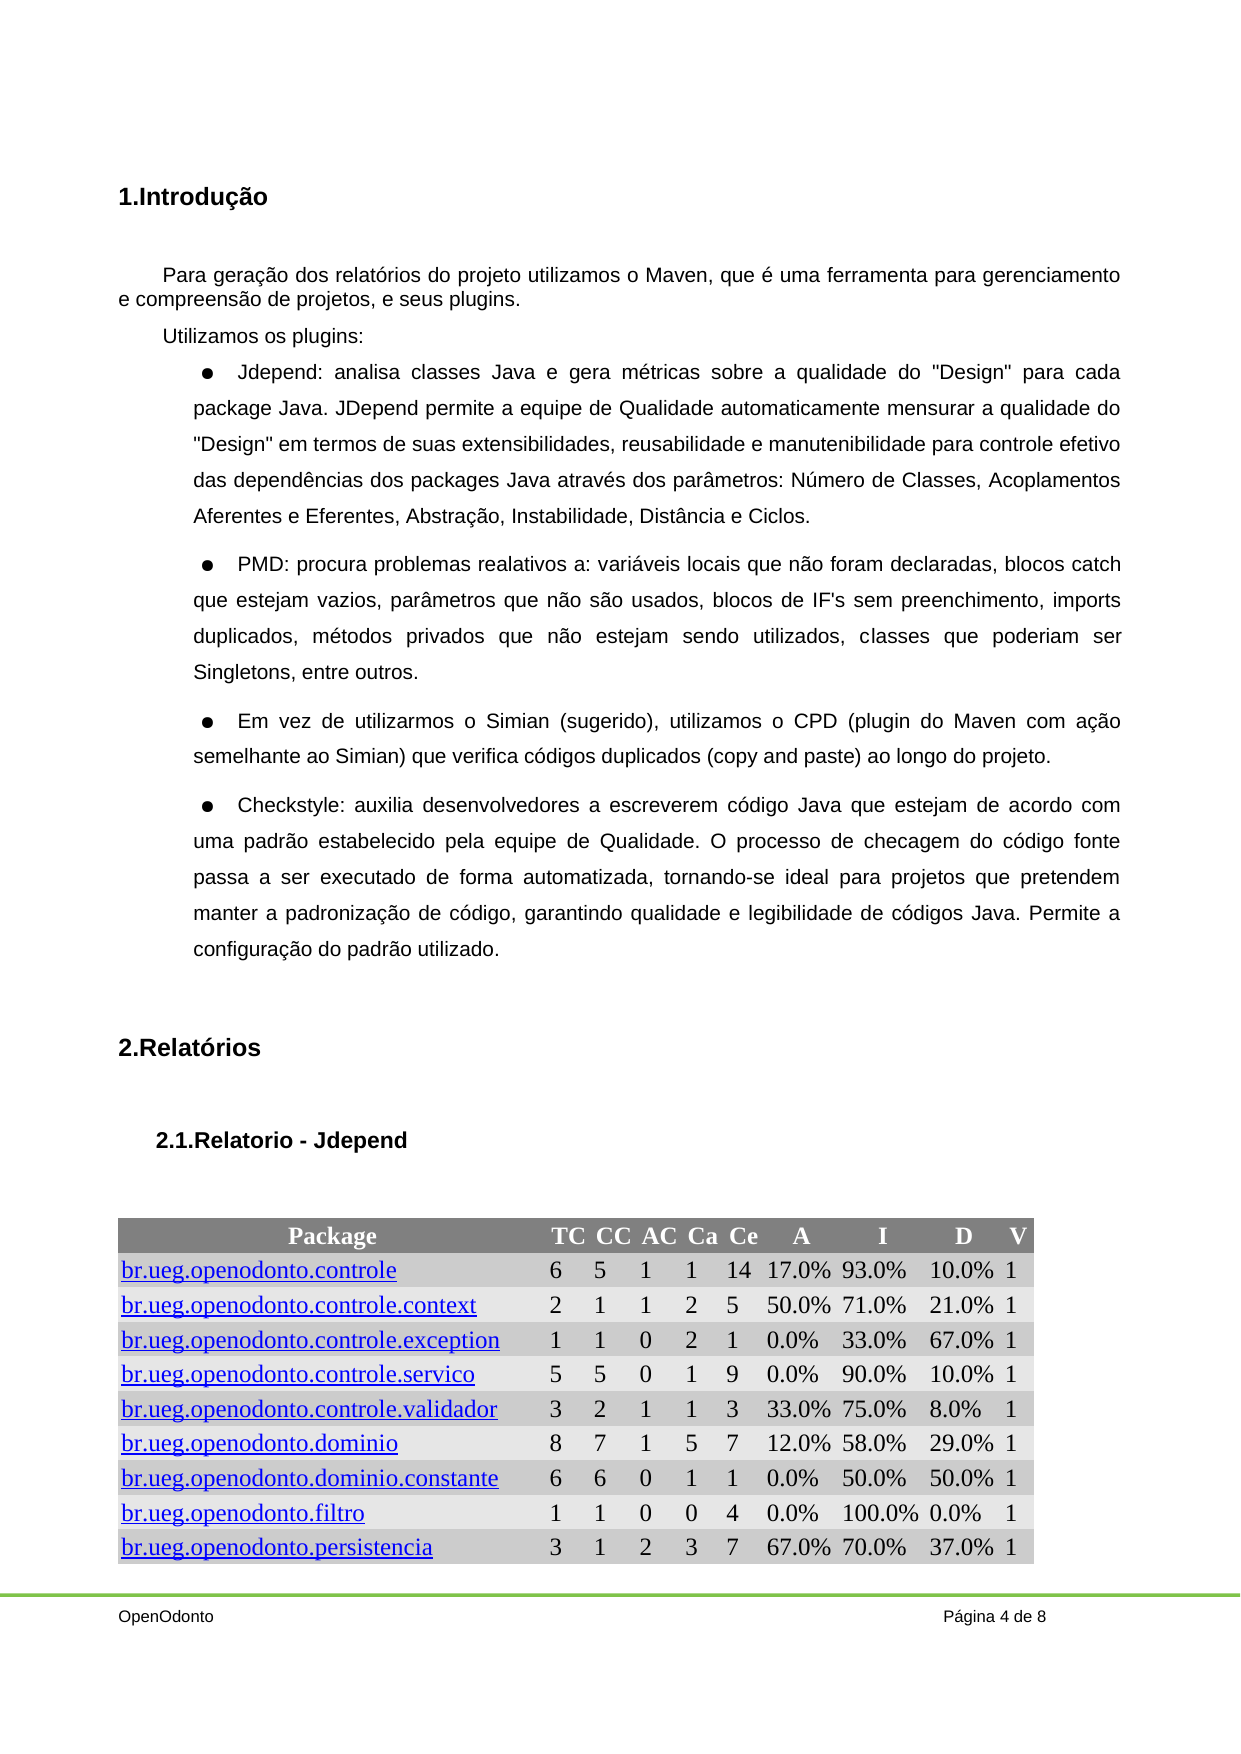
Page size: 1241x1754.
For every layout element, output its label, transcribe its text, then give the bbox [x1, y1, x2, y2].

table_cell br.ueg.openodonto.persistencia [118, 1529, 546, 1564]
table_cell 3 [682, 1529, 723, 1564]
table_header Ce [723, 1218, 764, 1253]
table_header A [764, 1218, 839, 1253]
table_cell br.ueg.openodonto.controle.servico [118, 1356, 546, 1391]
table_cell 58.0% [839, 1426, 926, 1460]
table_header V [1002, 1218, 1034, 1253]
list Checkstyle: auxilia desenvolvedores a escreverem código Java que estejam de acordo com uma padrão estabelecido pela equipe de Qualidade. O processo de checagem do código fonte passa a ser executado de forma automatizada, tornando-se ideal para projetos que pretendem manter a padronização de código, garantindo qualidade e legibilidade de códigos Java. Permite a configuração do padrão utilizado. [156, 793, 1122, 961]
table_header AC [636, 1218, 682, 1253]
table_cell 0 [682, 1495, 723, 1529]
table_cell 67.0% [764, 1529, 839, 1564]
table_cell br.ueg.openodonto.controle [118, 1253, 546, 1287]
table_cell 5 [723, 1287, 764, 1322]
table_cell 3 [723, 1391, 764, 1426]
table_cell 14 [723, 1253, 764, 1287]
table_cell 0.0% [764, 1460, 839, 1495]
table_cell 21.0% [926, 1287, 1002, 1322]
table_cell 5 [591, 1253, 636, 1287]
table_cell 1 [591, 1322, 636, 1356]
table_cell 1 [1002, 1253, 1034, 1287]
table_cell br.ueg.openodonto.controle.context [118, 1287, 546, 1322]
subtitle Relatorio - Jdepend [156, 1127, 1122, 1154]
table_cell br.ueg.openodonto.controle.exception [118, 1322, 546, 1356]
subtitle Introdução [118, 182, 1122, 210]
table_cell 5 [591, 1356, 636, 1391]
table_cell 9 [723, 1356, 764, 1391]
table_cell 0 [636, 1460, 682, 1495]
table_cell br.ueg.openodonto.dominio [118, 1426, 546, 1460]
table_cell 50.0% [764, 1287, 839, 1322]
list Jdepend: analisa classes Java e gera métricas sobre a qualidade do "Design" para cada package Java. JDepend permite a equipe de Qualidade automaticamente mensurar a qualidade do "Design" em termos de suas extensibilidades, reusabilidade e manutenibilidade para controle efetivo das dependências dos packages Java através dos parâmetros: Número de Classes, Acoplamentos Aferentes e Eferentes, Abstração, Instabilidade, Distância e Ciclos. [156, 360, 1122, 528]
table_cell 1 [1002, 1426, 1034, 1460]
table_cell 5 [682, 1426, 723, 1460]
list PMD: procura problemas realativos a: variáveis locais que não foram declaradas, blocos catch que estejam vazios, parâmetros que não são usados, blocos de IF's sem preenchimento, imports duplicados, métodos privados que não estejam sendo utilizados, classes que poderiam ser Singletons, entre outros. [156, 552, 1122, 684]
table_cell 2 [682, 1287, 723, 1322]
table_cell 1 [723, 1460, 764, 1495]
table_cell 33.0% [839, 1322, 926, 1356]
table_cell 67.0% [926, 1322, 1002, 1356]
list Em vez de utilizarmos o Simian (sugerido), utilizamos o CPD (plugin do Maven com ação semelhante ao Simian) que verifica códigos duplicados (copy and paste) ao longo do projeto. [156, 708, 1122, 768]
table_cell 2 [682, 1322, 723, 1356]
table_cell 1 [546, 1322, 591, 1356]
table_cell 5 [546, 1356, 591, 1391]
table_header D [926, 1218, 1002, 1253]
table_cell 1 [591, 1287, 636, 1322]
table_cell 3 [546, 1391, 591, 1426]
table_cell 2 [546, 1287, 591, 1322]
table_cell 70.0% [839, 1529, 926, 1564]
table_cell 75.0% [839, 1391, 926, 1426]
table_cell 1 [1002, 1322, 1034, 1356]
table_cell 1 [636, 1253, 682, 1287]
table_header Ca [682, 1218, 723, 1253]
table_cell 1 [1002, 1529, 1034, 1564]
text Utilizamos os plugins: [118, 323, 1122, 347]
table_cell 2 [591, 1391, 636, 1426]
table_cell 6 [591, 1460, 636, 1495]
table_cell 1 [682, 1460, 723, 1495]
table_cell 6 [546, 1253, 591, 1287]
table_cell 7 [723, 1426, 764, 1460]
table_cell 17.0% [764, 1253, 839, 1287]
table_cell 7 [723, 1529, 764, 1564]
table_cell 50.0% [839, 1460, 926, 1495]
table_cell 1 [591, 1529, 636, 1564]
table_cell 1 [1002, 1287, 1034, 1322]
table_cell 0 [636, 1356, 682, 1391]
table_cell 29.0% [926, 1426, 1002, 1460]
table_header I [839, 1218, 926, 1253]
table_cell 0.0% [764, 1322, 839, 1356]
table_cell 10.0% [926, 1253, 1002, 1287]
table_cell 1 [636, 1426, 682, 1460]
table_header TC [546, 1218, 591, 1253]
text Para geração dos relatórios do projeto utilizamos o Maven, que é uma ferramenta para gerenciamento e compreensão de projetos, e seus plugins. [118, 263, 1122, 311]
table_cell 100.0% [839, 1495, 926, 1529]
table_cell 0 [636, 1495, 682, 1529]
table_cell 1 [723, 1322, 764, 1356]
table_cell 1 [1002, 1495, 1034, 1529]
table_cell 1 [1002, 1391, 1034, 1426]
table_cell 1 [682, 1356, 723, 1391]
table_cell 1 [636, 1391, 682, 1426]
table_header Package [118, 1218, 546, 1253]
table_cell 1 [682, 1391, 723, 1426]
table_cell 0.0% [764, 1356, 839, 1391]
table_cell 3 [546, 1529, 591, 1564]
subtitle 2.Relatórios [118, 1033, 1122, 1062]
table_cell 8 [546, 1426, 591, 1460]
table_cell 0.0% [764, 1495, 839, 1529]
table_cell 2 [636, 1529, 682, 1564]
table_cell br.ueg.openodonto.filtro [118, 1495, 546, 1529]
table_cell 10.0% [926, 1356, 1002, 1391]
table_cell 37.0% [926, 1529, 1002, 1564]
table_cell 50.0% [926, 1460, 1002, 1495]
table_cell 0 [636, 1322, 682, 1356]
table_cell 6 [546, 1460, 591, 1495]
table_cell 1 [546, 1495, 591, 1529]
table_cell br.ueg.openodonto.dominio.constante [118, 1460, 546, 1495]
table_header CC [591, 1218, 636, 1253]
table_cell 4 [723, 1495, 764, 1529]
table_cell 7 [591, 1426, 636, 1460]
table_cell 1 [682, 1253, 723, 1287]
table_cell 90.0% [839, 1356, 926, 1391]
table_cell 1 [1002, 1356, 1034, 1391]
table_cell 93.0% [839, 1253, 926, 1287]
table_cell 0.0% [926, 1495, 1002, 1529]
table_cell br.ueg.openodonto.controle.validador [118, 1391, 546, 1426]
table_cell 71.0% [839, 1287, 926, 1322]
table_cell 1 [636, 1287, 682, 1322]
table_cell 33.0% [764, 1391, 839, 1426]
table_cell 1 [591, 1495, 636, 1529]
table_cell 12.0% [764, 1426, 839, 1460]
table_cell 8.0% [926, 1391, 1002, 1426]
table_cell 1 [1002, 1460, 1034, 1495]
